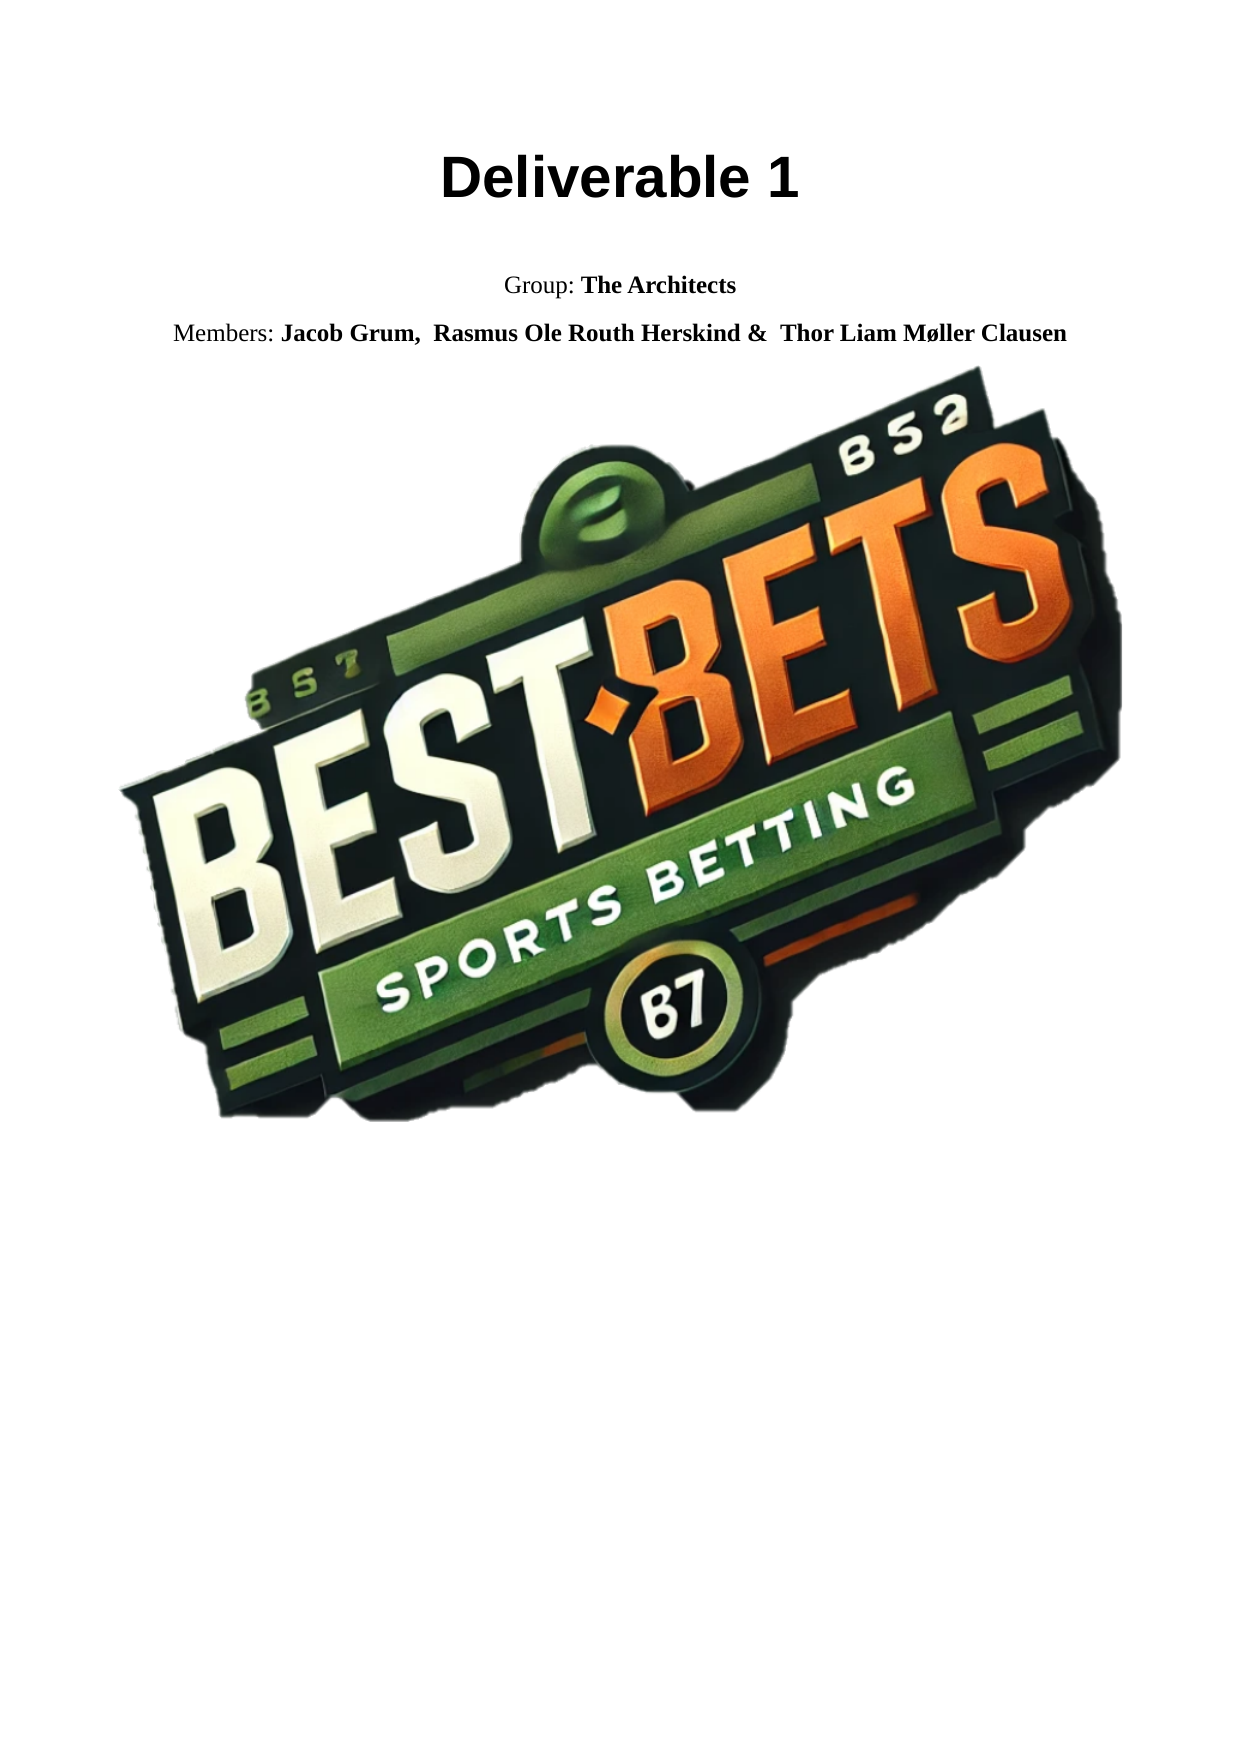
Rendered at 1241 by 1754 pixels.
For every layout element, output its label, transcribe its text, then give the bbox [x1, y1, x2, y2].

title Deliverable 1 [118, 143, 1122, 210]
picture [118, 365, 1123, 1122]
text Members: Jacob Grum, Rasmus Ole Routh Herskind & Thor Liam Møller Clausen [118, 318, 1122, 347]
text Group: The Architects [118, 270, 1122, 299]
